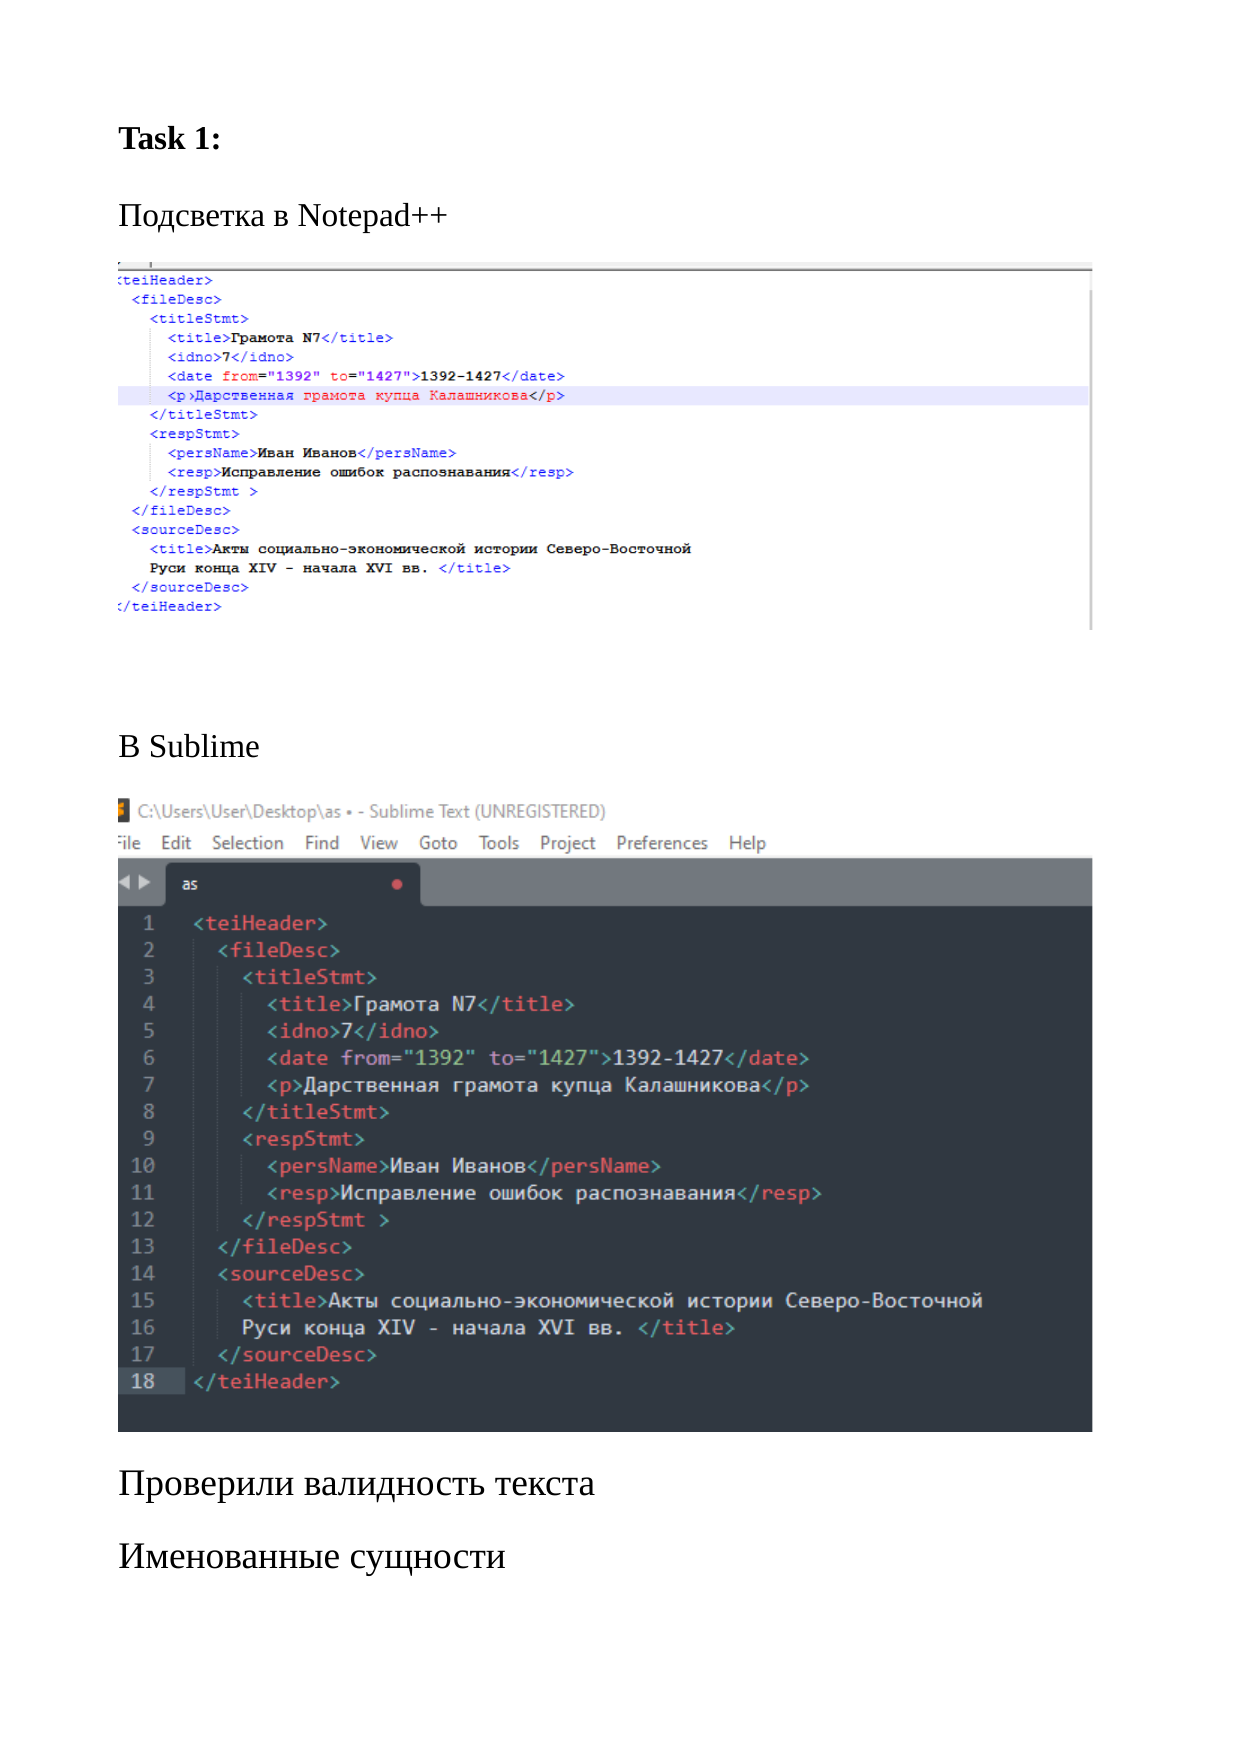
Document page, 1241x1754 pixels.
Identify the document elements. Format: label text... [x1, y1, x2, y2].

picture [118, 794, 1093, 1432]
subtitle В Sublime [118, 727, 1122, 765]
subtitle Подсветка в Notepad++ [118, 195, 1122, 233]
picture [118, 262, 1093, 630]
subtitle Проверили валидность текста [118, 1461, 1122, 1504]
text Task 1: [118, 118, 1122, 156]
subtitle Именованные сущности [118, 1533, 1122, 1576]
